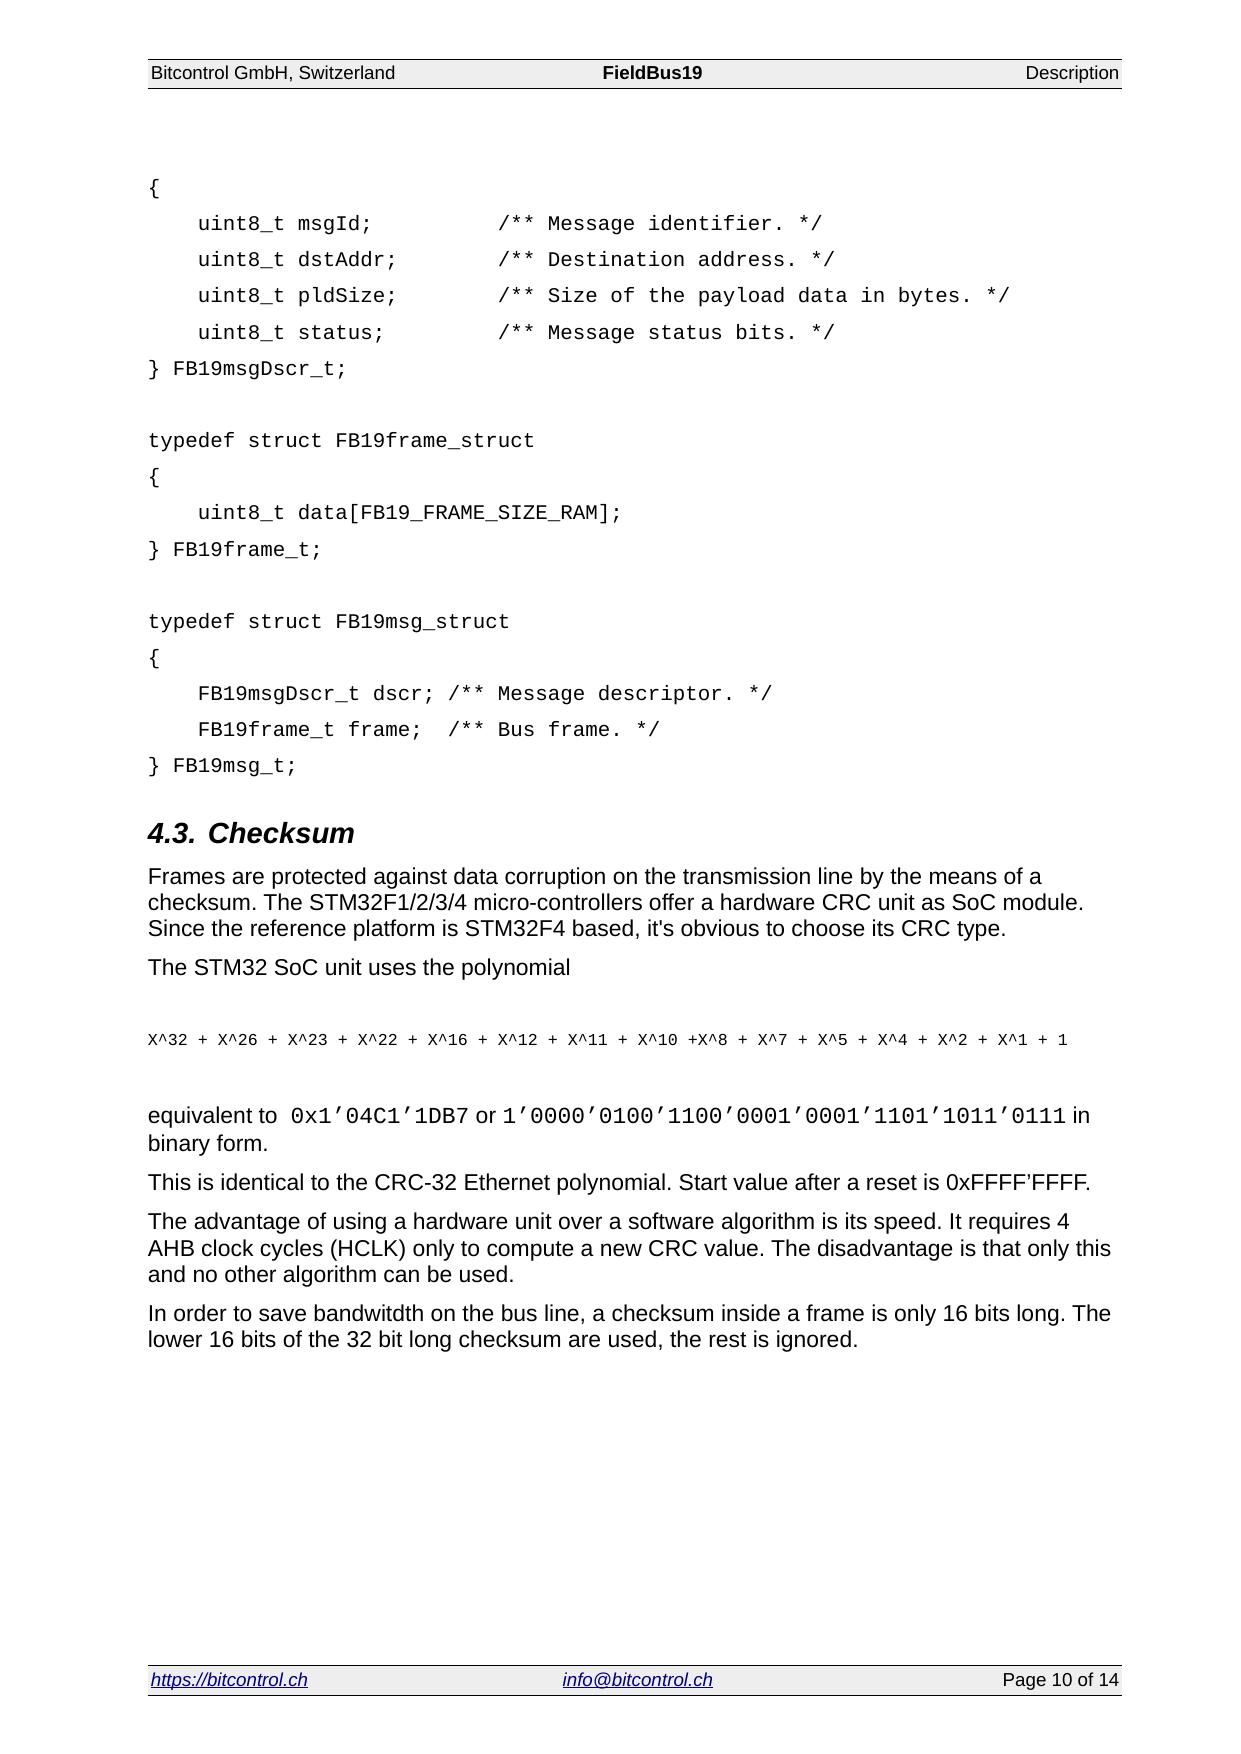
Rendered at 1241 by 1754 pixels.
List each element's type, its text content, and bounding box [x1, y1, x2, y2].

text Frames are protected against data corruption on the transmission line by the means of a checksum. The STM32F1/2/3/4 micro-controllers offer a hardware CRC unit as SoC module. Since the reference platform is STM32F4 based, it's obvious to choose its CRC type. [148, 863, 1122, 942]
text } FB19frame_t; [148, 538, 1122, 562]
text X^32 + X^26 + X^23 + X^22 + X^16 + X^12 + X^11 + X^10 +X^8 + X^7 + X^5 + X^4 + X^2 + X^1 + 1 [148, 1032, 1122, 1051]
text FB19msgDscr_t dscr; /** Message descriptor. */ [148, 683, 1122, 707]
text The STM32 SoC unit uses the polynomial [148, 954, 1122, 981]
text This is identical to the CRC-32 Ethernet polynomial. Start value after a reset is 0xFFFF’FFFF. [148, 1169, 1122, 1196]
subtitle Checksum [148, 817, 1122, 850]
text { [148, 177, 1122, 201]
text typedef struct FB19msg_struct [148, 611, 1122, 634]
text } FB19msgDscr_t; [148, 358, 1122, 381]
text uint8_t pldSize; /** Size of the payload data in bytes. */ [148, 286, 1122, 309]
text uint8_t msgId; /** Message identifier. */ [148, 213, 1122, 237]
text uint8_t status; /** Message status bits. */ [148, 322, 1122, 345]
text typedef struct FB19frame_struct [148, 430, 1122, 454]
text equivalent to 0x1’04C1’1DB7 or 1’0000’0100’1100’0001’0001’1101’1011’0111 in binary form. [148, 1102, 1122, 1157]
text FB19frame_t frame; /** Bus frame. */ [148, 719, 1122, 743]
text uint8_t data[FB19_FRAME_SIZE_RAM]; [148, 502, 1122, 526]
text { [148, 647, 1122, 671]
text In order to save bandwitdth on the bus line, a checksum inside a frame is only 16 bits long. The lower 16 bits of the 32 bit long checksum are used, the rest is ignored. [148, 1300, 1122, 1352]
text } FB19msg_t; [148, 755, 1122, 779]
text The advantage of using a hardware unit over a software algorithm is its speed. It requires 4 AHB clock cycles (HCLK) only to compute a new CRC value. The disadvantage is that only this and no other algorithm can be used. [148, 1208, 1122, 1287]
text uint8_t dstAddr; /** Destination address. */ [148, 249, 1122, 273]
text { [148, 466, 1122, 490]
